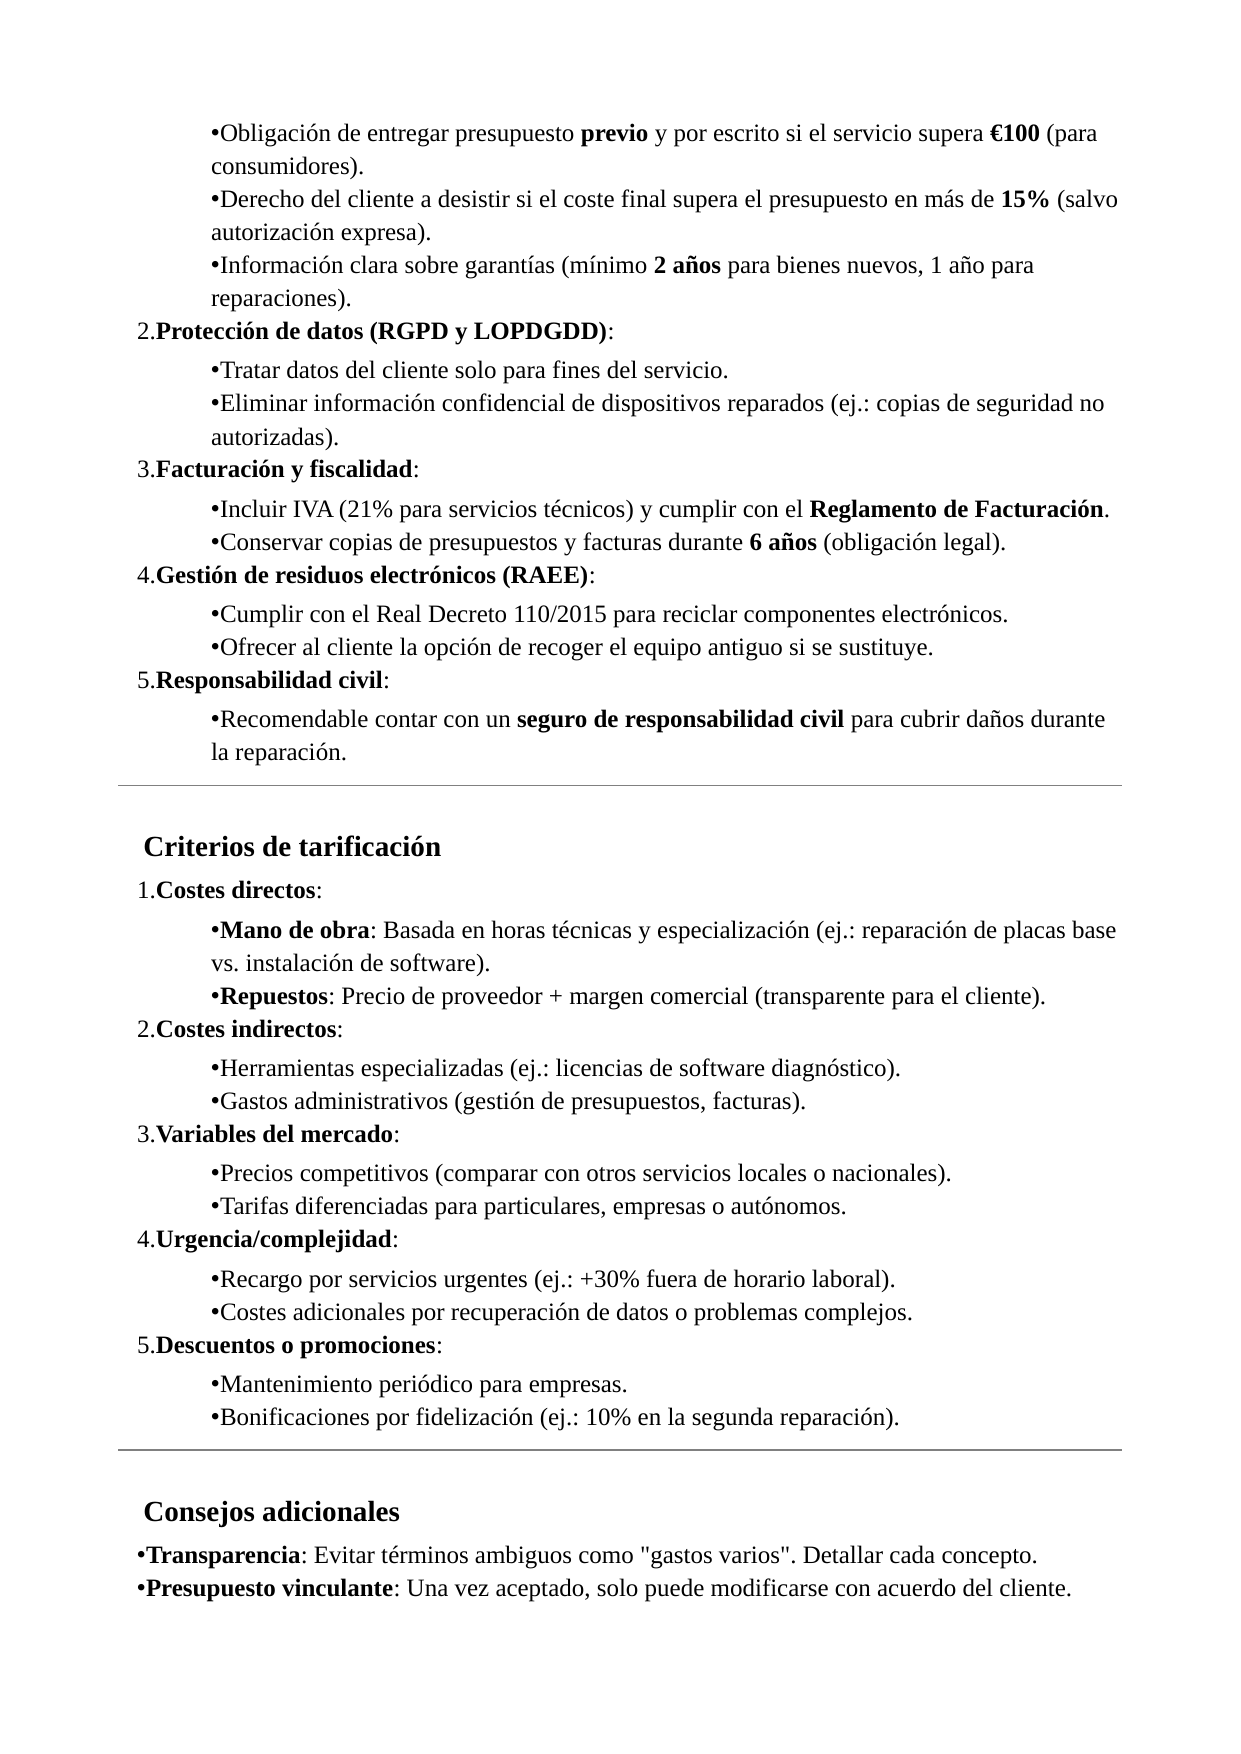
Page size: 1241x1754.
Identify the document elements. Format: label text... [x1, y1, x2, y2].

list Descuentos o promociones: [118, 1330, 1122, 1358]
list Recomendable contar con un seguro de responsabilidad civil para cubrir daños durante la reparación. [118, 704, 1122, 766]
list Costes adicionales por recuperación de datos o problemas complejos. [118, 1297, 1122, 1325]
list Recargo por servicios urgentes (ej.: +30% fuera de horario laboral). [118, 1264, 1122, 1292]
list Incluir IVA (21% para servicios técnicos) y cumplir con el Reglamento de Facturación. [118, 494, 1122, 523]
list Costes indirectos: [118, 1014, 1122, 1042]
subtitle Consejos adicionales [143, 1494, 1122, 1527]
list Tarifas diferenciadas para particulares, empresas o autónomos. [118, 1191, 1122, 1220]
list Derecho del cliente a desistir si el coste final supera el presupuesto en más de 15% (salvo autorización expresa). [118, 184, 1122, 246]
list Gastos administrativos (gestión de presupuestos, facturas). [118, 1086, 1122, 1115]
list Gestión de residuos electrónicos (RAEE): [118, 560, 1122, 589]
list Conservar copias de presupuestos y facturas durante 6 años (obligación legal). [118, 527, 1122, 556]
list Urgencia/complejidad: [118, 1224, 1122, 1253]
list Cumplir con el Real Decreto 110/2015 para reciclar componentes electrónicos. [118, 599, 1122, 628]
list Obligación de entregar presupuesto previo y por escrito si el servicio supera €100 (para consumidores). [118, 118, 1122, 180]
list Bonificaciones por fidelización (ej.: 10% en la segunda reparación). [118, 1402, 1122, 1431]
list Ofrecer al cliente la opción de recoger el equipo antiguo si se sustituye. [118, 632, 1122, 661]
list Tratar datos del cliente solo para fines del servicio. [118, 356, 1122, 384]
list Variables del mercado: [118, 1119, 1122, 1148]
list Precios competitivos (comparar con otros servicios locales o nacionales). [118, 1158, 1122, 1187]
list Costes directos: [118, 875, 1122, 904]
list Mano de obra: Basada en horas técnicas y especialización (ej.: reparación de placas base vs. instalación de software). [118, 915, 1122, 976]
list Información clara sobre garantías (mínimo 2 años para bienes nuevos, 1 año para reparaciones). [118, 250, 1122, 312]
list Responsabilidad civil: [118, 665, 1122, 694]
list Repuestos: Precio de proveedor + margen comercial (transparente para el cliente). [118, 981, 1122, 1009]
list Herramientas especializadas (ej.: licencias de software diagnóstico). [118, 1053, 1122, 1082]
list Presupuesto vinculante: Una vez aceptado, solo puede modificarse con acuerdo del cliente. [118, 1573, 1122, 1602]
list Transparencia: Evitar términos ambiguos como "gastos varios". Detallar cada concepto. [118, 1540, 1122, 1569]
subtitle Criterios de tarificación [143, 829, 1122, 863]
list Protección de datos (RGPD y LOPDGDD): [118, 316, 1122, 345]
list Facturación y fiscalidad: [118, 454, 1122, 483]
list Mantenimiento periódico para empresas. [118, 1369, 1122, 1398]
list Eliminar información confidencial de dispositivos reparados (ej.: copias de seguridad no autorizadas). [118, 388, 1122, 450]
